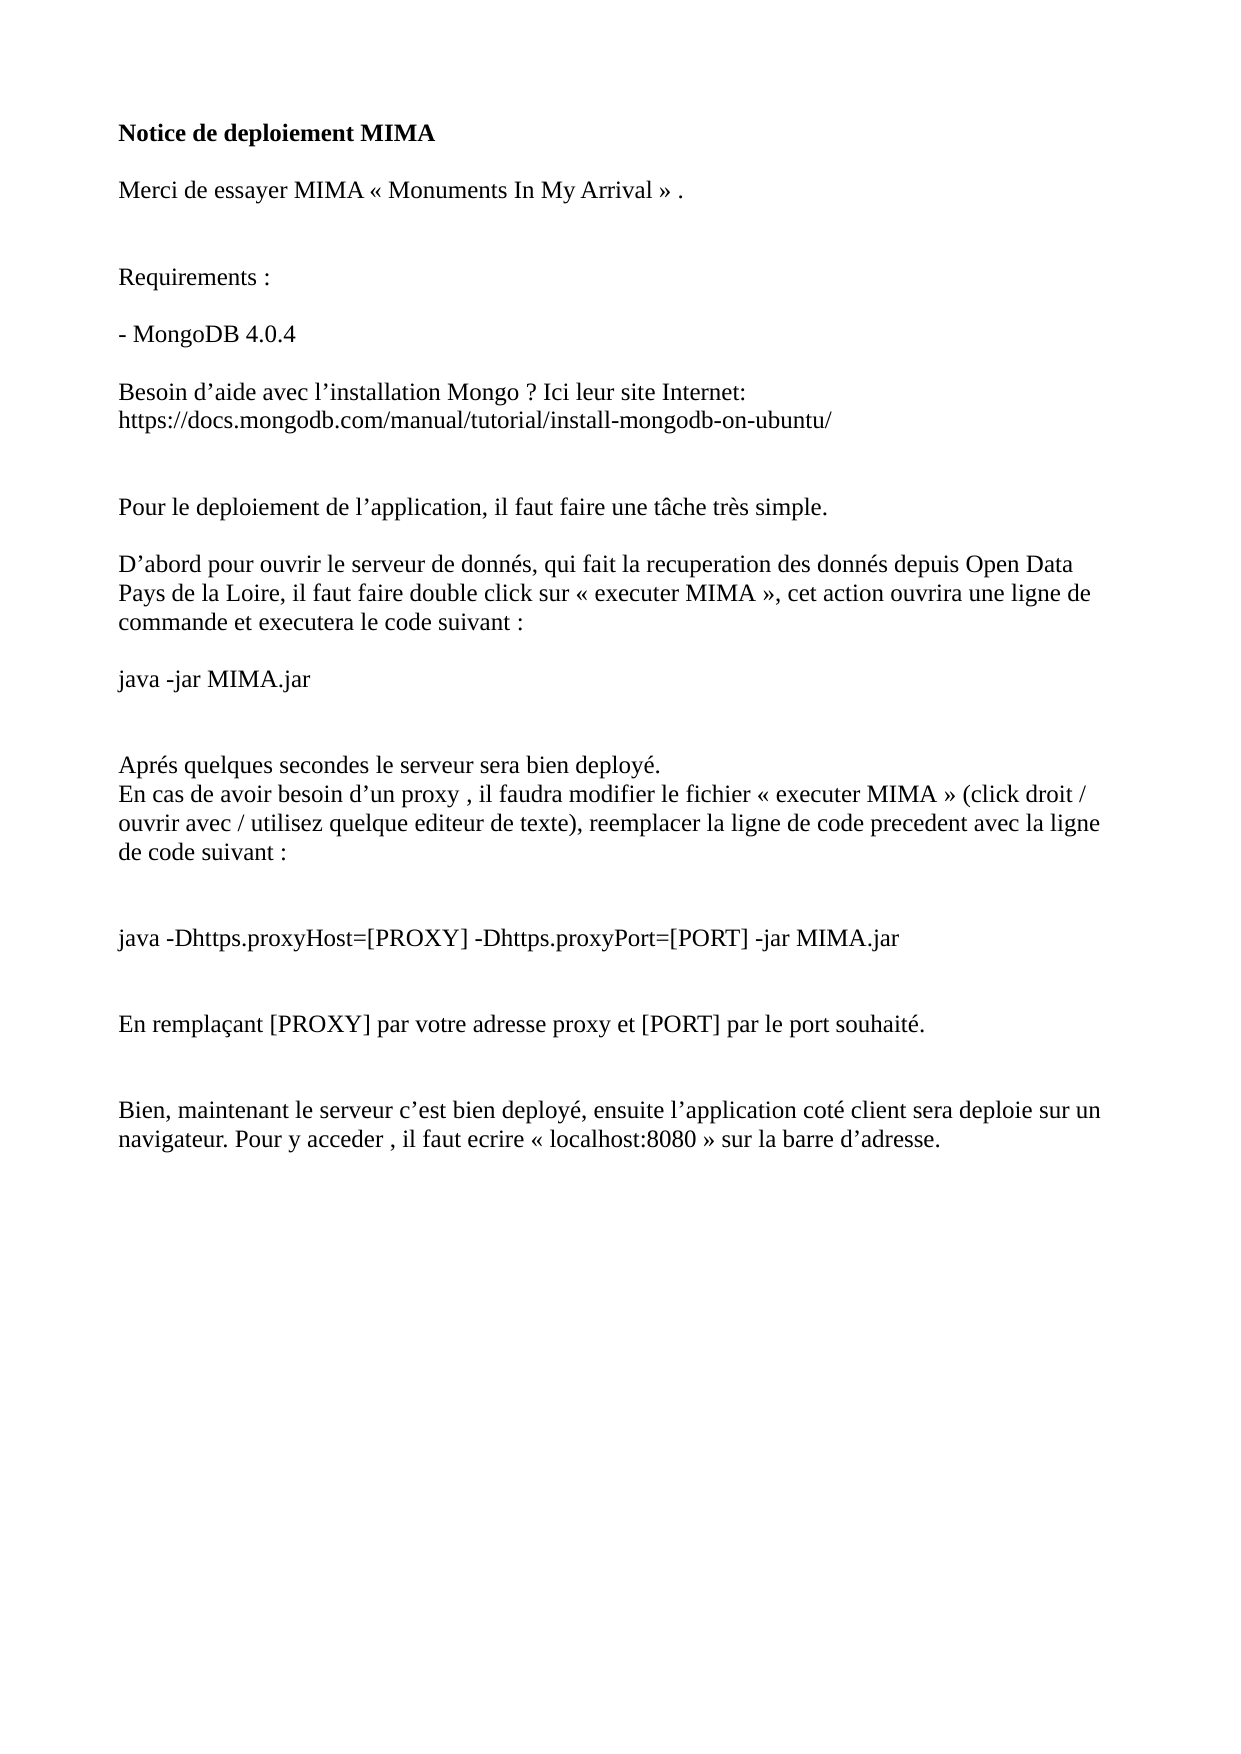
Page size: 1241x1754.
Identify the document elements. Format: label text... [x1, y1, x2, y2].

text Bien, maintenant le serveur c’est bien deployé, ensuite l’application coté client sera deploie sur un navigateur. Pour y acceder , il faut ecrire « localhost:8080 » sur la barre d’adresse. [118, 1096, 1122, 1153]
text Pour le deploiement de l’application, il faut faire une tâche très simple. [118, 492, 1122, 521]
text En remplaçant [PROXY] par votre adresse proxy et [PORT] par le port souhaité. [118, 1009, 1122, 1038]
text java -jar MIMA.jar [118, 664, 1122, 693]
text En cas de avoir besoin d’un proxy , il faudra modifier le fichier « executer MIMA » (click droit / ouvrir avec / utilisez quelque editeur de texte), reemplacer la ligne de code precedent avec la ligne de code suivant : [118, 779, 1122, 866]
text - MongoDB 4.0.4 [118, 319, 1122, 348]
text Requirements : [118, 262, 1122, 291]
text Aprés quelques secondes le serveur sera bien deployé. [118, 751, 1122, 779]
text D’abord pour ouvrir le serveur de donnés, qui fait la recuperation des donnés depuis Open Data Pays de la Loire, il faut faire double click sur « executer MIMA », cet action ouvrira une ligne de commande et executera le code suivant : [118, 549, 1122, 636]
text Besoin d’aide avec l’installation Mongo ? Ici leur site Internet: https://docs.mongodb.com/manual/tutorial/install-mongodb-on-ubuntu/ [118, 377, 1122, 434]
text Notice de deploiement MIMA [118, 118, 1122, 147]
text java -Dhttps.proxyHost=[PROXY] -Dhttps.proxyPort=[PORT] -jar MIMA.jar [118, 923, 1122, 952]
text Merci de essayer MIMA « Monuments In My Arrival » . [118, 176, 1122, 204]
